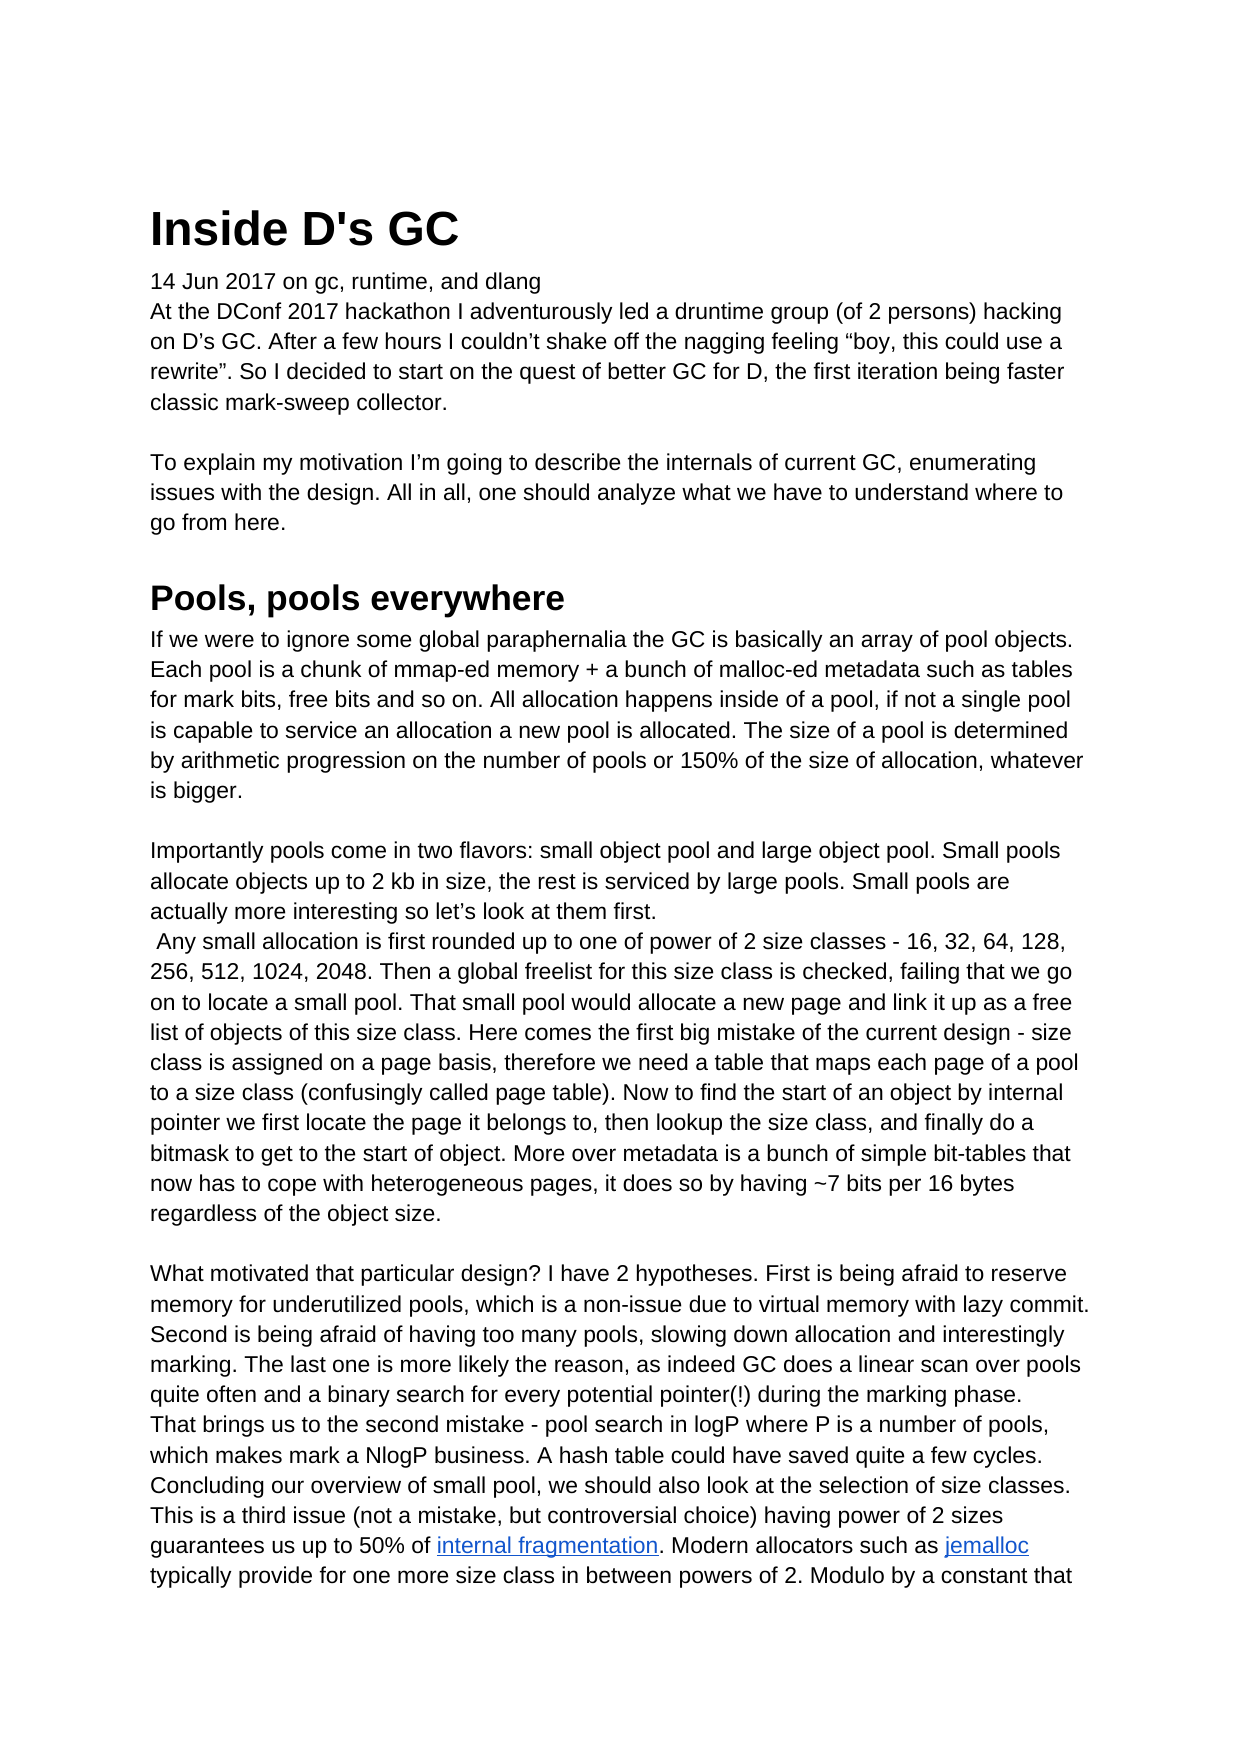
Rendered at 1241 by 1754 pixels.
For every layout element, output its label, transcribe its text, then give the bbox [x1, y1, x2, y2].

text Importantly pools come in two flavors: small object pool and large object pool. Small pools allocate objects up to 2 kb in size, the rest is serviced by large pools. Small pools are actually more interesting so let’s look at them first. [150, 837, 1090, 924]
text If we were to ignore some global paraphernalia the GC is basically an array of pool objects. Each pool is a chunk of mmap-ed memory + a bunch of malloc-ed metadata such as tables for mark bits, free bits and so on. All allocation happens inside of a pool, if not a single pool is capable to service an allocation a new pool is allocated. The size of a pool is determined by arithmetic progression on the number of pools or 150% of the size of allocation, whatever is bigger. [150, 626, 1090, 803]
text 14 Jun 2017 on gc, runtime, and dlang [150, 268, 1090, 294]
text What motivated that particular design? I have 2 hypotheses. First is being afraid to reserve memory for underutilized pools, which is a non-issue due to virtual memory with lazy commit. Second is being afraid of having too many pools, slowing down allocation and interestingly marking. The last one is more likely the reason, as indeed GC does a linear scan over pools quite often and a binary search for every potential pointer(!) during the marking phase. [150, 1260, 1090, 1408]
text To explain my motivation I’m going to describe the internals of current GC, enumerating issues with the design. All in all, one should analyze what we have to understand where to go from here. [150, 449, 1090, 536]
text That brings us to the second mistake - pool search in logP where P is a number of pools, which makes mark a NlogP business. A hash table could have saved quite a few cycles. [150, 1411, 1090, 1468]
subtitle Inside D's GC [150, 200, 1090, 255]
subtitle Pools, pools everywhere [150, 577, 1090, 618]
text At the DConf 2017 hackathon I adventurously led a druntime group (of 2 persons) hacking on D’s GC. After a few hours I couldn’t shake off the nagging feeling “boy, this could use a rewrite”. So I decided to start on the quest of better GC for D, the first iteration being faster classic mark-sweep collector. [150, 298, 1090, 415]
text Concluding our overview of small pool, we should also look at the selection of size classes. This is a third issue (not a mistake, but controversial choice) having power of 2 sizes guarantees us up to 50% of internal fragmentation. Modern allocators such as jemalloc typically provide for one more size class in between powers of 2. Modulo by a constant that [150, 1472, 1090, 1589]
text Any small allocation is first rounded up to one of power of 2 size classes - 16, 32, 64, 128, 256, 512, 1024, 2048. Then a global freelist for this size class is checked, failing that we go on to locate a small pool. That small pool would allocate a new page and link it up as a free list of objects of this size class. Here comes the first big mistake of the current design - size class is assigned on a page basis, therefore we need a table that maps each page of a pool to a size class (confusingly called page table). Now to find the start of an object by internal pointer we first locate the page it belongs to, then lookup the size class, and finally do a bitmask to get to the start of object. More over metadata is a bunch of simple bit-tables that now has to cope with heterogeneous pages, it does so by having ~7 bits per 16 bytes regardless of the object size. [150, 928, 1090, 1226]
